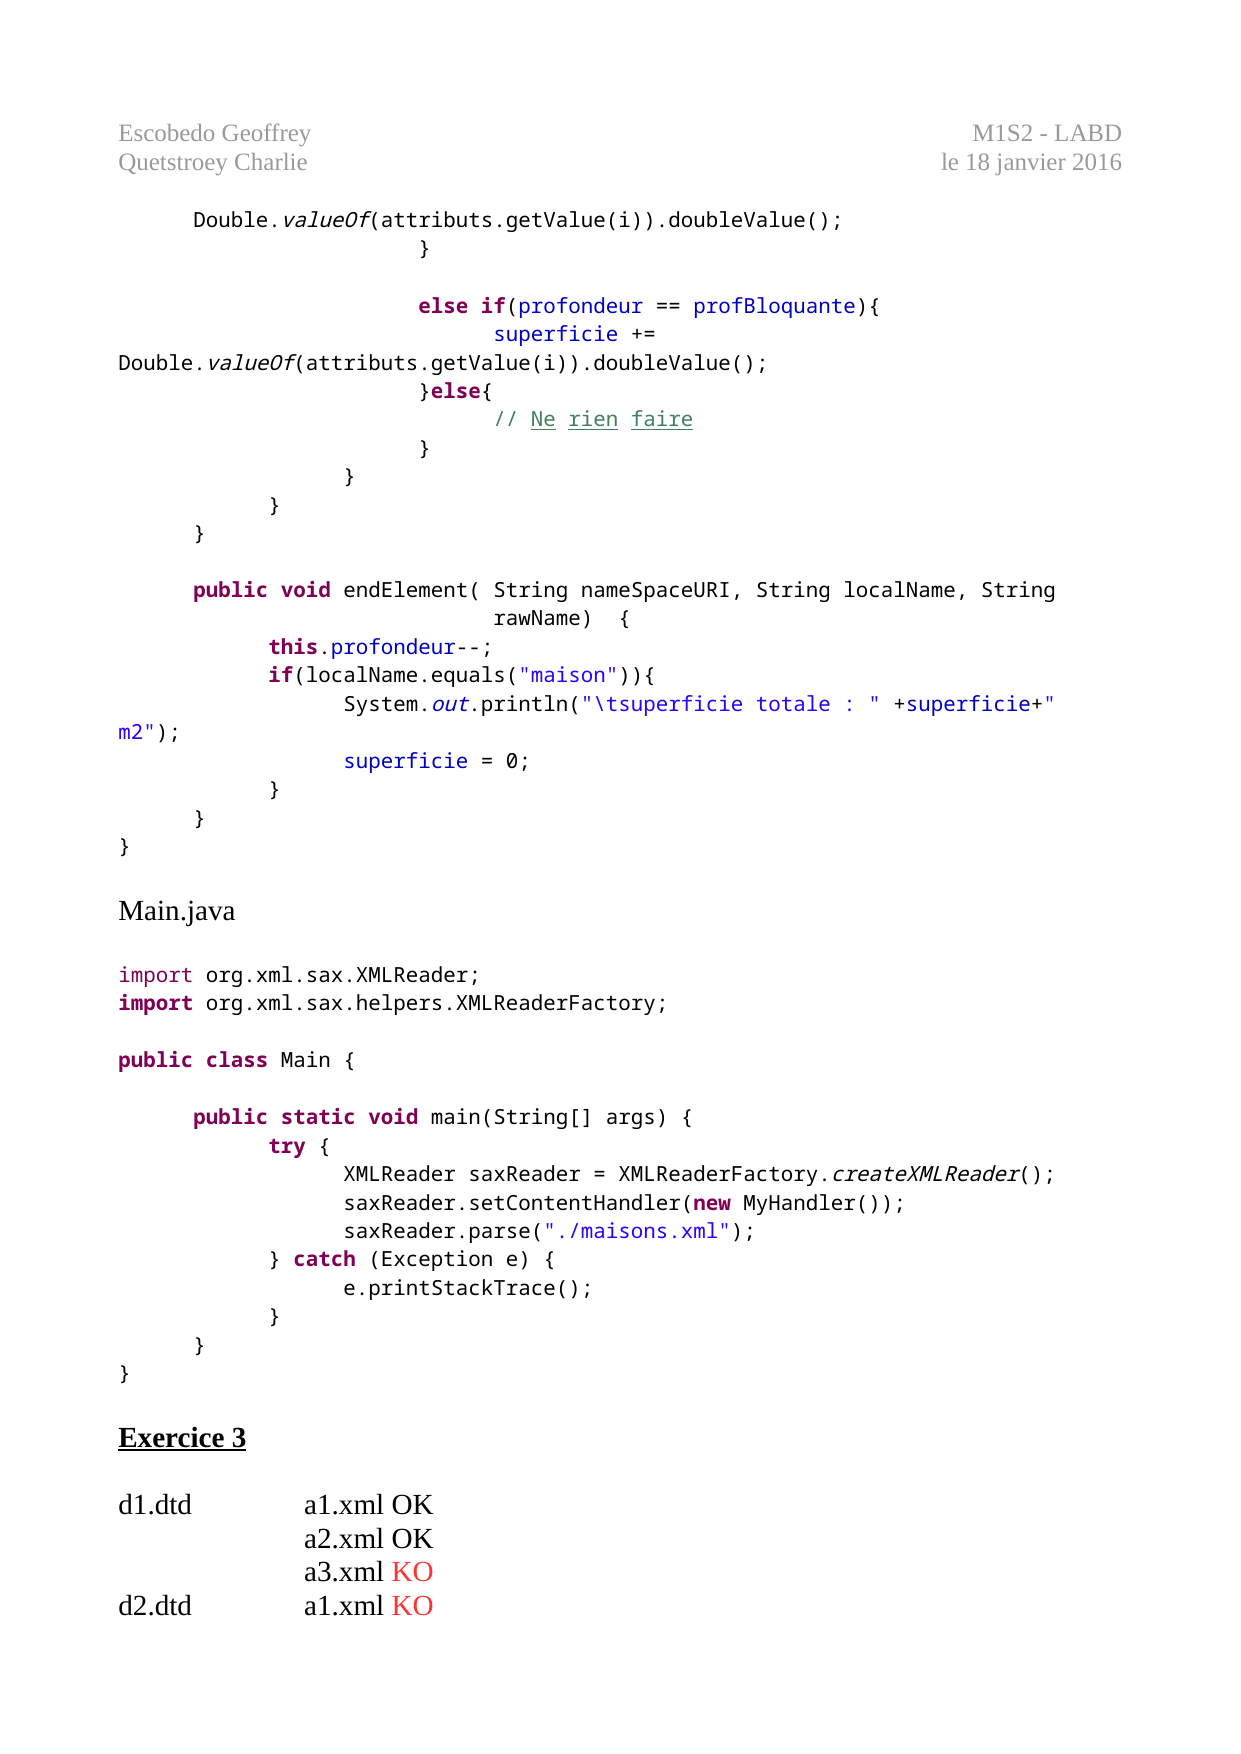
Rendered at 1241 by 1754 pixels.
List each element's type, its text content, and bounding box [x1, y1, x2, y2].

text import org.xml.sax.helpers.XMLReaderFactory; [118, 988, 1122, 1017]
text }else{ [118, 376, 1122, 404]
text saxReader.parse("./maisons.xml"); [118, 1216, 1122, 1244]
text } [118, 1301, 1122, 1330]
text XMLReader saxReader = XMLReaderFactory.createXMLReader(); [118, 1159, 1122, 1188]
text import org.xml.sax.XMLReader; [118, 960, 1122, 988]
text } [118, 518, 1122, 547]
text } [118, 1358, 1122, 1387]
text superficie += Double.valueOf(attributs.getValue(i)).doubleValue(); [118, 319, 1122, 376]
text } [118, 461, 1122, 490]
text superficie = 0; [118, 746, 1122, 774]
text } [118, 1330, 1122, 1358]
text d2.dtd a1.xml KO [118, 1588, 1122, 1621]
text saxReader.setContentHandler(new MyHandler()); [118, 1188, 1122, 1216]
text } [118, 433, 1122, 461]
text System.out.println("\tsuperficie totale : " +superficie+" m2"); [118, 689, 1122, 746]
text } [118, 803, 1122, 831]
text try { [118, 1131, 1122, 1159]
text if(localName.equals("maison")){ [118, 660, 1122, 689]
text } [118, 774, 1122, 803]
text a3.xml KO [118, 1554, 1122, 1588]
text Double.valueOf(attributs.getValue(i)).doubleValue(); [118, 205, 1122, 233]
text } [118, 831, 1122, 859]
text } catch (Exception e) { [118, 1244, 1122, 1273]
text public class Main { [118, 1045, 1122, 1074]
text a2.xml OK [118, 1521, 1122, 1554]
text } [118, 490, 1122, 518]
text public static void main(String[] args) { [118, 1102, 1122, 1131]
text else if(profondeur == profBloquante){ [118, 291, 1122, 319]
text // Ne rien faire [118, 404, 1122, 433]
text } [118, 233, 1122, 262]
text Main.java [118, 893, 1122, 927]
text Exercice 3 [118, 1420, 1122, 1454]
text e.printStackTrace(); [118, 1273, 1122, 1301]
text d1.dtd a1.xml OK [118, 1487, 1122, 1521]
text public void endElement( String nameSpaceURI, String localName, String rawName) { [118, 575, 1122, 632]
text this.profondeur--; [118, 632, 1122, 660]
